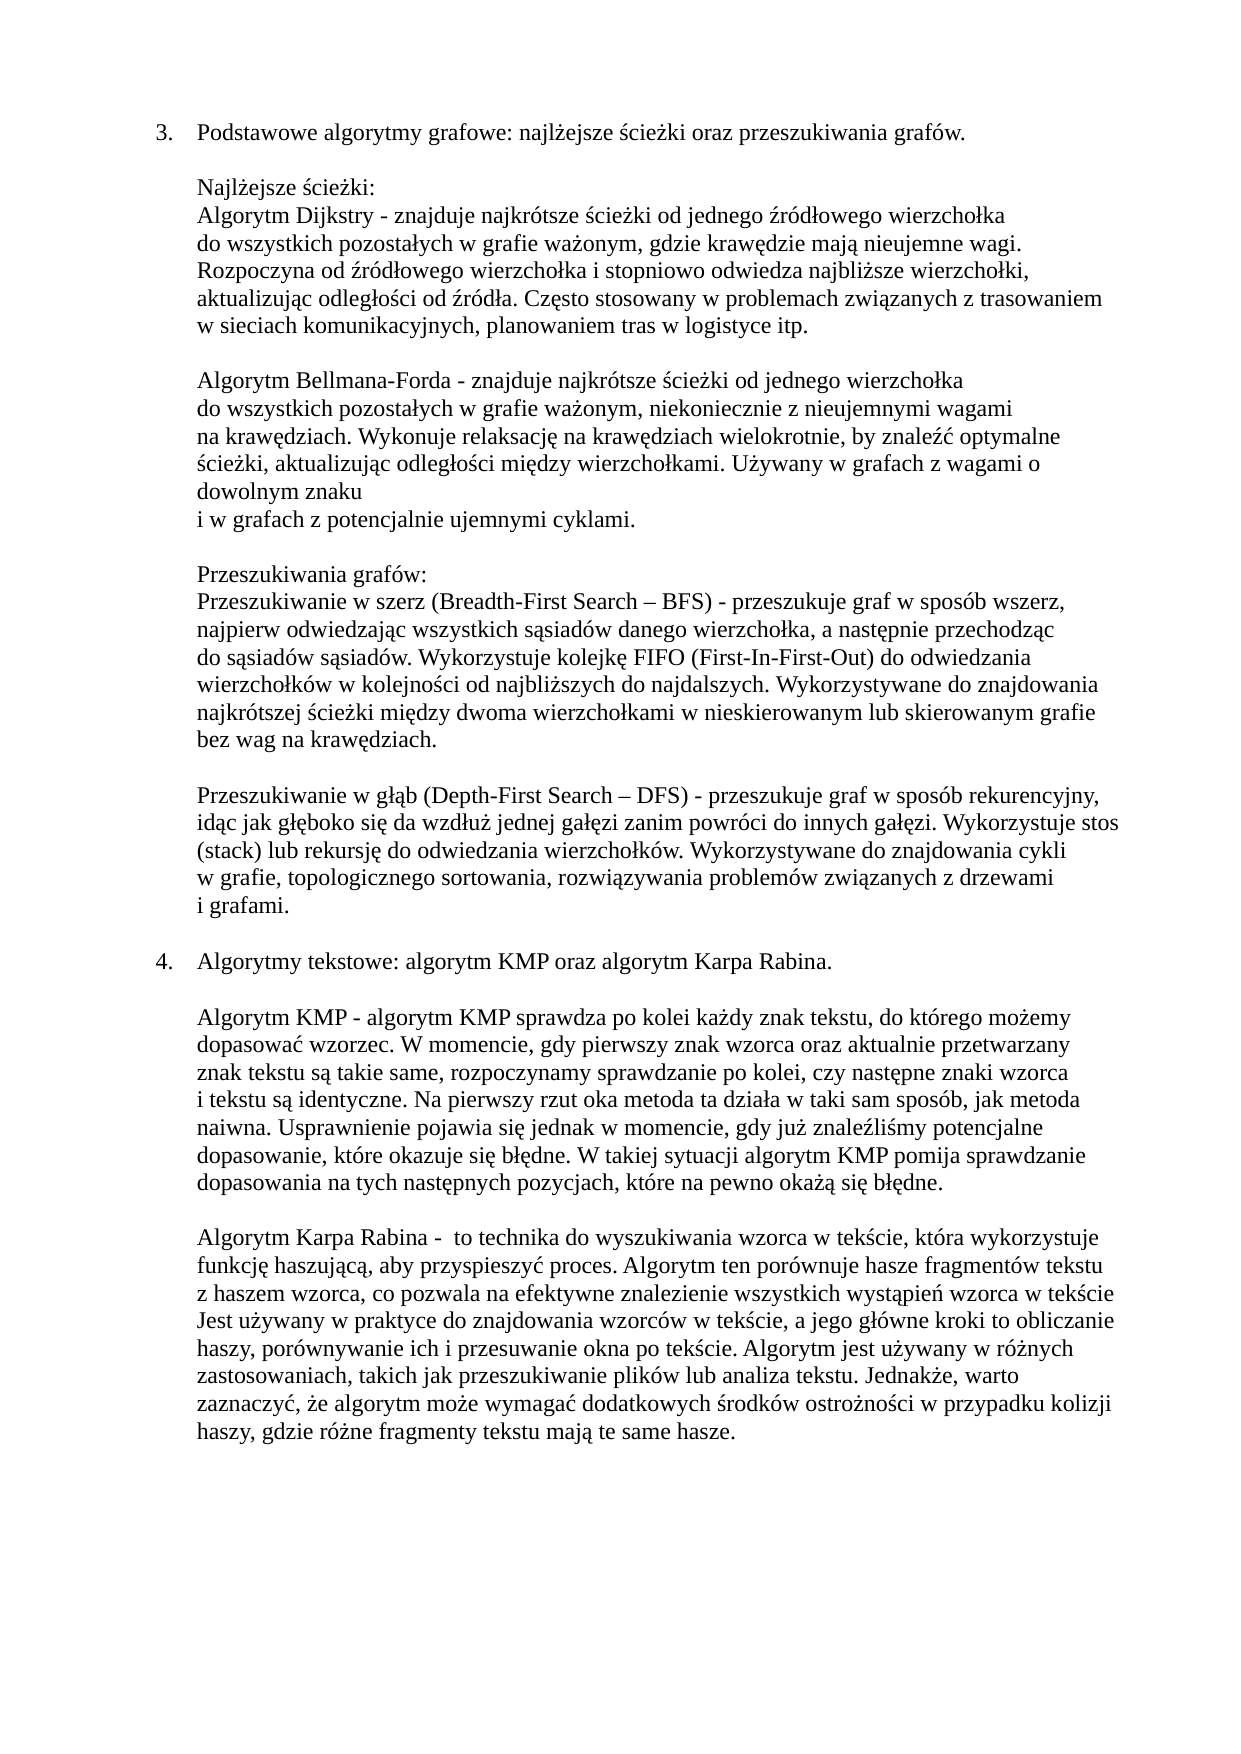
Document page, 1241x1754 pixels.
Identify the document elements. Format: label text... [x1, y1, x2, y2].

list Algorytmy tekstowe: algorytm KMP oraz algorytm Karpa Rabina. Algorytm KMP - algorytm KMP sprawdza po kolei każdy znak tekstu, do którego możemy dopasować wzorzec. W momencie, gdy pierwszy znak wzorca oraz aktualnie przetwarzany znak tekstu są takie same, rozpoczynamy sprawdzanie po kolei, czy następne znaki wzorca i tekstu są identyczne. Na pierwszy rzut oka metoda ta działa w taki sam sposób, jak metoda naiwna. Usprawnienie pojawia się jednak w momencie, gdy już znaleźliśmy potencjalne dopasowanie, które okazuje się błędne. W takiej sytuacji algorytm KMP pomija sprawdzanie dopasowania na tych następnych pozycjach, które na pewno okażą się błędne. Algorytm Karpa Rabina - to technika do wyszukiwania wzorca w tekście, która wykorzystuje funkcję haszującą, aby przyspieszyć proces. Algorytm ten porównuje hasze fragmentów tekstu z haszem wzorca, co pozwala na efektywne znalezienie wszystkich wystąpień wzorca w tekście Jest używany w praktyce do znajdowania wzorców w tekście, a jego główne kroki to obliczanie haszy, porównywanie ich i przesuwanie okna po tekście. Algorytm jest używany w różnych zastosowaniach, takich jak przeszukiwanie plików lub analiza tekstu. Jednakże, warto zaznaczyć, że algorytm może wymagać dodatkowych środków ostrożności w przypadku kolizji haszy, gdzie różne fragmenty tekstu mają te same hasze. [155, 947, 1122, 1444]
list Podstawowe algorytmy grafowe: najlżejsze ścieżki oraz przeszukiwania grafów. Najlżejsze ścieżki: Algorytm Dijkstry - znajduje najkrótsze ścieżki od jednego źródłowego wierzchołka do wszystkich pozostałych w grafie ważonym, gdzie krawędzie mają nieujemne wagi. Rozpoczyna od źródłowego wierzchołka i stopniowo odwiedza najbliższe wierzchołki, aktualizując odległości od źródła. Często stosowany w problemach związanych z trasowaniem w sieciach komunikacyjnych, planowaniem tras w logistyce itp. Algorytm Bellmana-Forda - znajduje najkrótsze ścieżki od jednego wierzchołka do wszystkich pozostałych w grafie ważonym, niekoniecznie z nieujemnymi wagami na krawędziach. Wykonuje relaksację na krawędziach wielokrotnie, by znaleźć optymalne ścieżki, aktualizując odległości między wierzchołkami. Używany w grafach z wagami o dowolnym znaku i w grafach z potencjalnie ujemnymi cyklami. Przeszukiwania grafów: Przeszukiwanie w szerz (Breadth-First Search – BFS) - przeszukuje graf w sposób wszerz, najpierw odwiedzając wszystkich sąsiadów danego wierzchołka, a następnie przechodząc do sąsiadów sąsiadów. Wykorzystuje kolejkę FIFO (First-In-First-Out) do odwiedzania wierzchołków w kolejności od najbliższych do najdalszych. Wykorzystywane do znajdowania najkrótszej ścieżki między dwoma wierzchołkami w nieskierowanym lub skierowanym grafie bez wag na krawędziach. Przeszukiwanie w głąb (Depth-First Search – DFS) - przeszukuje graf w sposób rekurencyjny, idąc jak głęboko się da wzdłuż jednej gałęzi zanim powróci do innych gałęzi. Wykorzystuje stos (stack) lub rekursję do odwiedzania wierzchołków. Wykorzystywane do znajdowania cykli w grafie, topologicznego sortowania, rozwiązywania problemów związanych z drzewami i grafami. [155, 118, 1122, 947]
